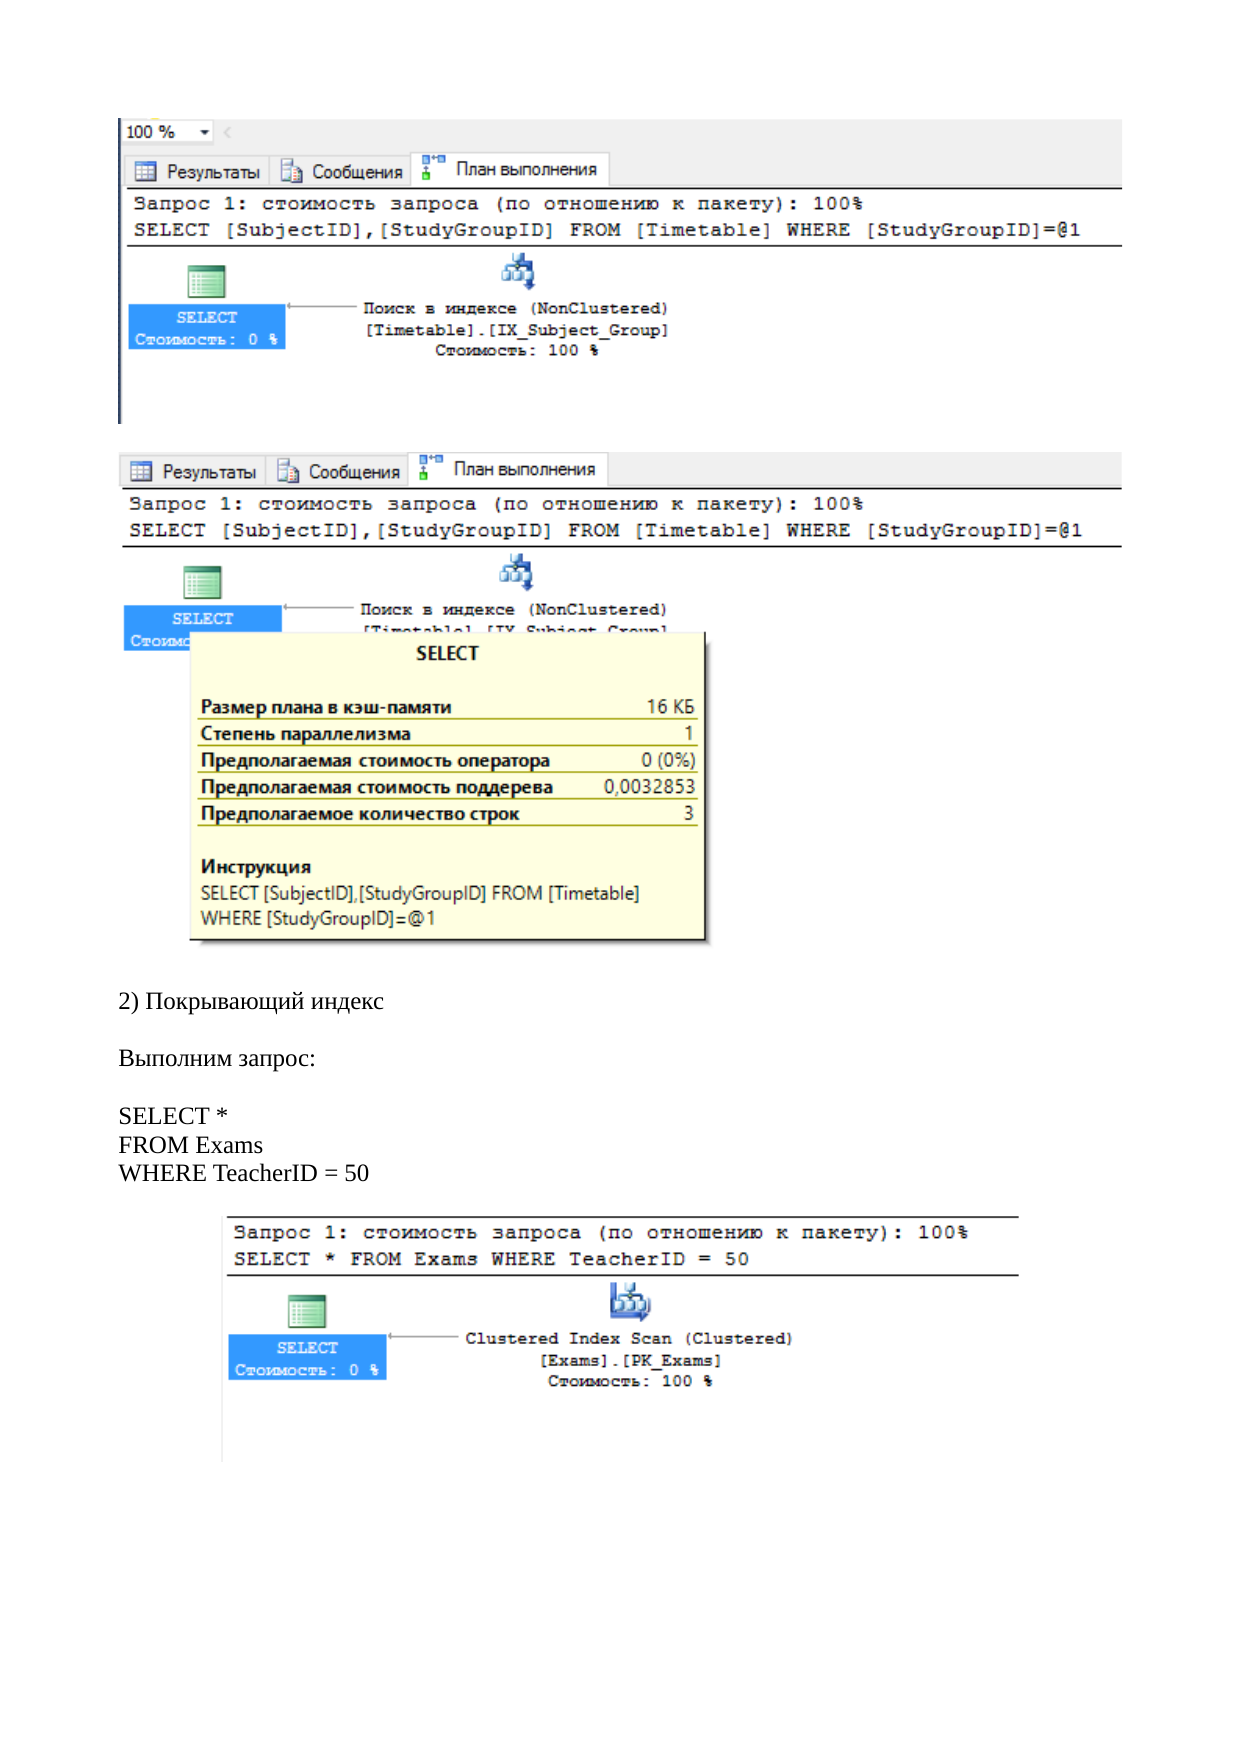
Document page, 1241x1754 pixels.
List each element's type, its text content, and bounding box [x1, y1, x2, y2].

picture [118, 452, 1122, 958]
text Выполним запрос: [118, 1043, 1122, 1072]
text WHERE TeacherID = 50 [118, 1158, 1122, 1187]
picture [221, 1216, 1019, 1462]
picture [118, 118, 1123, 424]
text 2) Покрывающий индекс [118, 986, 1122, 1015]
text FROM Exams [118, 1130, 1122, 1158]
text SELECT * [118, 1101, 1122, 1130]
